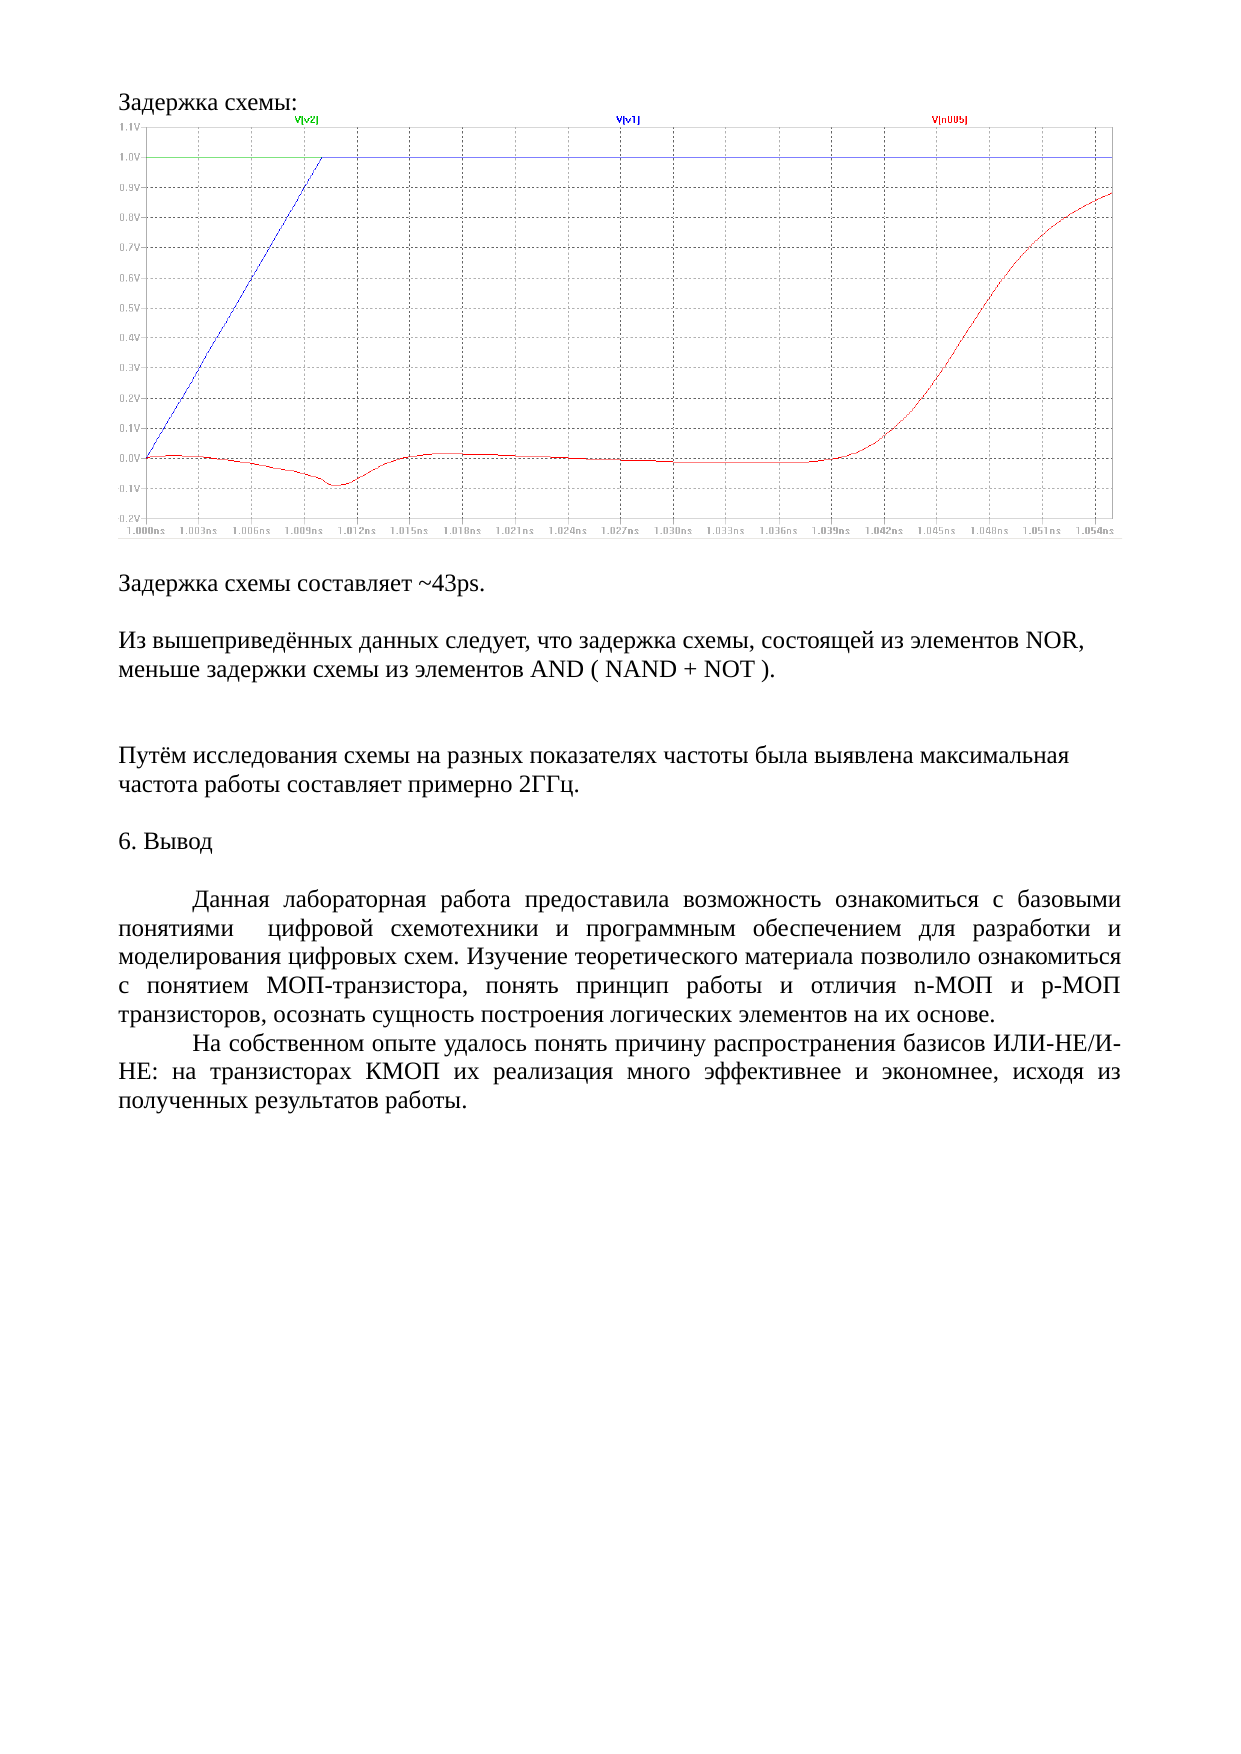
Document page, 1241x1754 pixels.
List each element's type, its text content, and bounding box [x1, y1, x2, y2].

text Из вышеприведённых данных следует, что задержка схемы, состоящей из элементов NOR, меньше задержки схемы из элементов AND ( NAND + NOT ). [118, 625, 1122, 683]
text Задержка схемы составляет ~43ps. [118, 568, 1122, 596]
picture [118, 116, 1123, 539]
text Задержка схемы: [118, 87, 1122, 116]
text 6. Вывод [118, 826, 1122, 855]
text Путём исследования схемы на разных показателях частоты была выявлена максимальная частота работы составляет примерно 2ГГц. [118, 740, 1122, 798]
text На собственном опыте удалось понять причину распространения базисов ИЛИ-НЕ/И-НЕ: на транзисторах КМОП их реализация много эффективнее и экономнее, исходя из полученных результатов работы. [118, 1028, 1122, 1114]
text Данная лабораторная работа предоставила возможность ознакомиться с базовыми понятиями цифровой схемотехники и программным обеспечением для разработки и моделирования цифровых схем. Изучение теоретического материала позволило ознакомиться с понятием МОП-транзистора, понять принцип работы и отличия n-МОП и p-МОП транзисторов, осознать сущность построения логических элементов на их основе. [118, 884, 1122, 1028]
